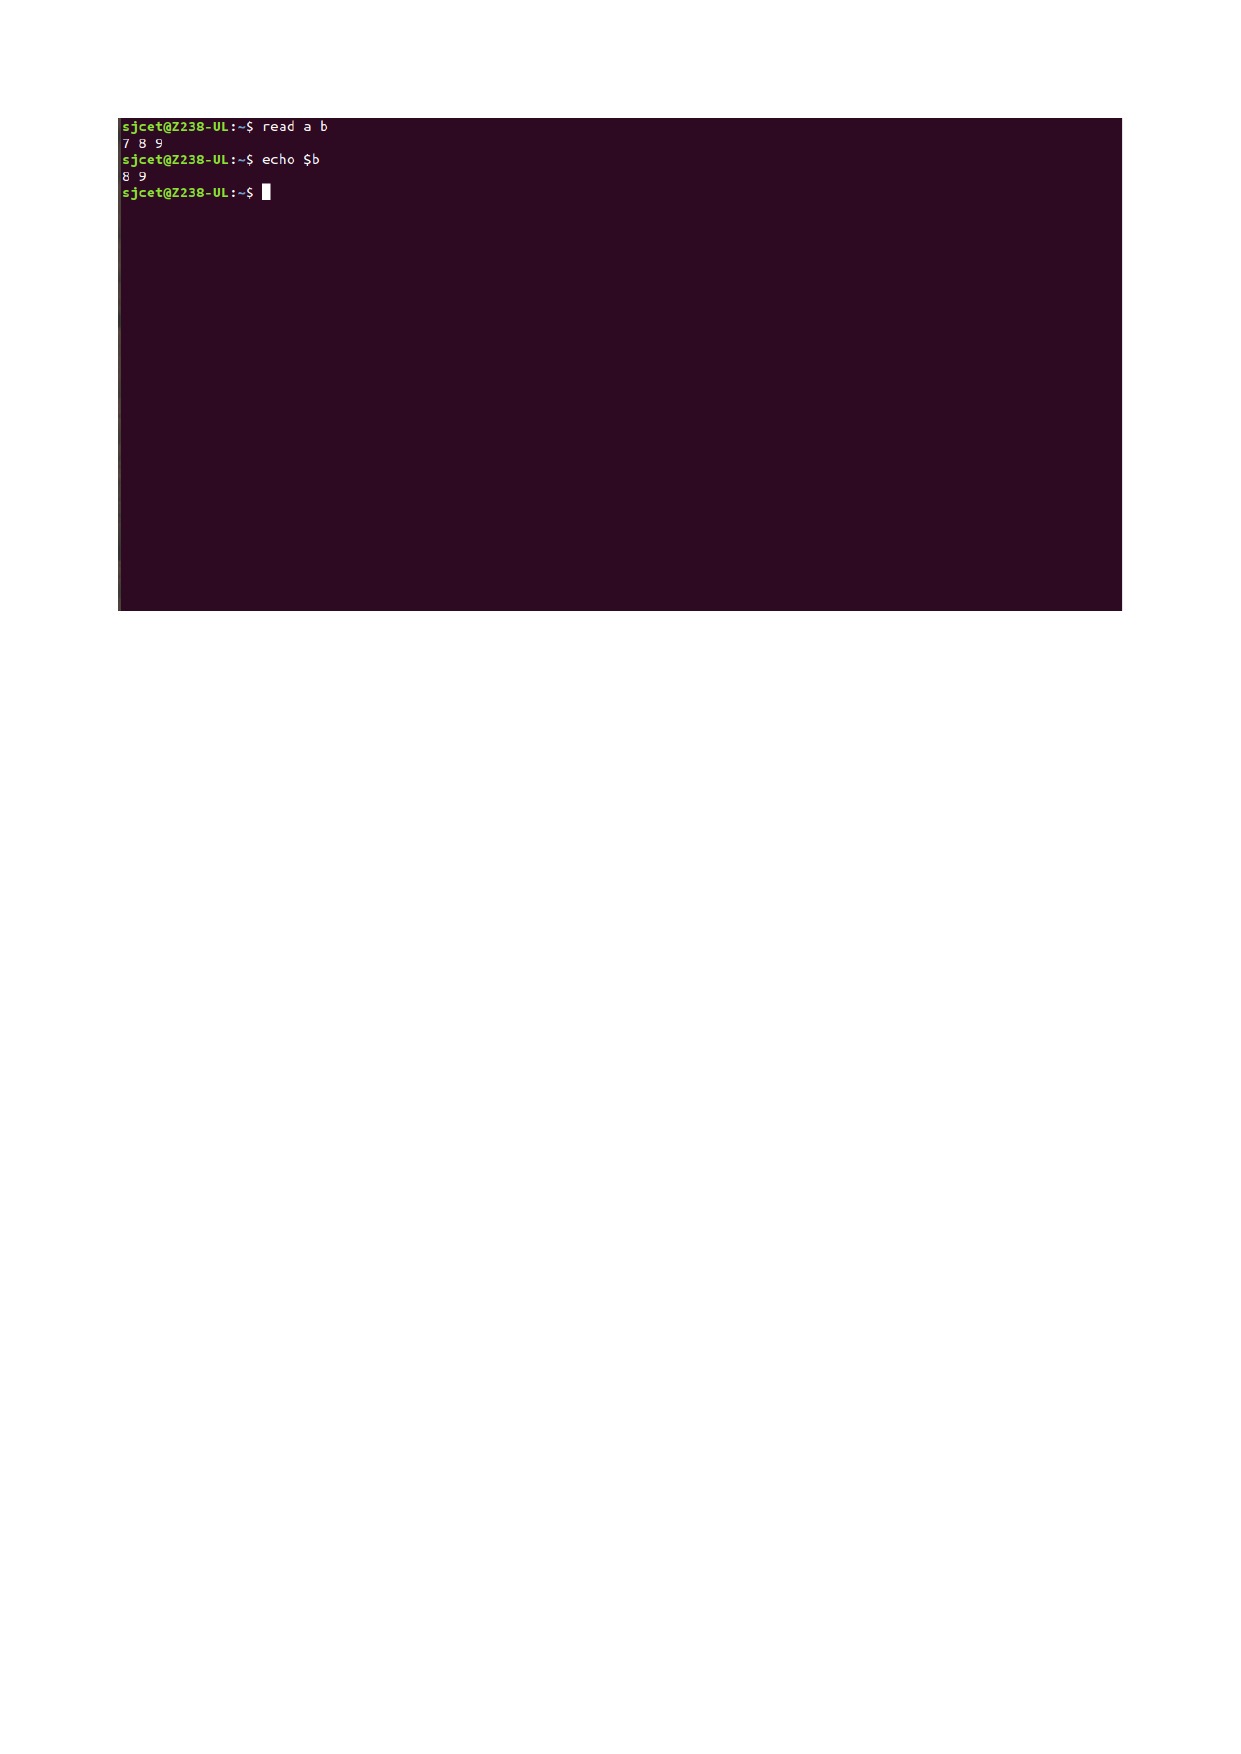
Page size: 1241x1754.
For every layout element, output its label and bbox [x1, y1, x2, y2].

picture [118, 118, 1123, 611]
